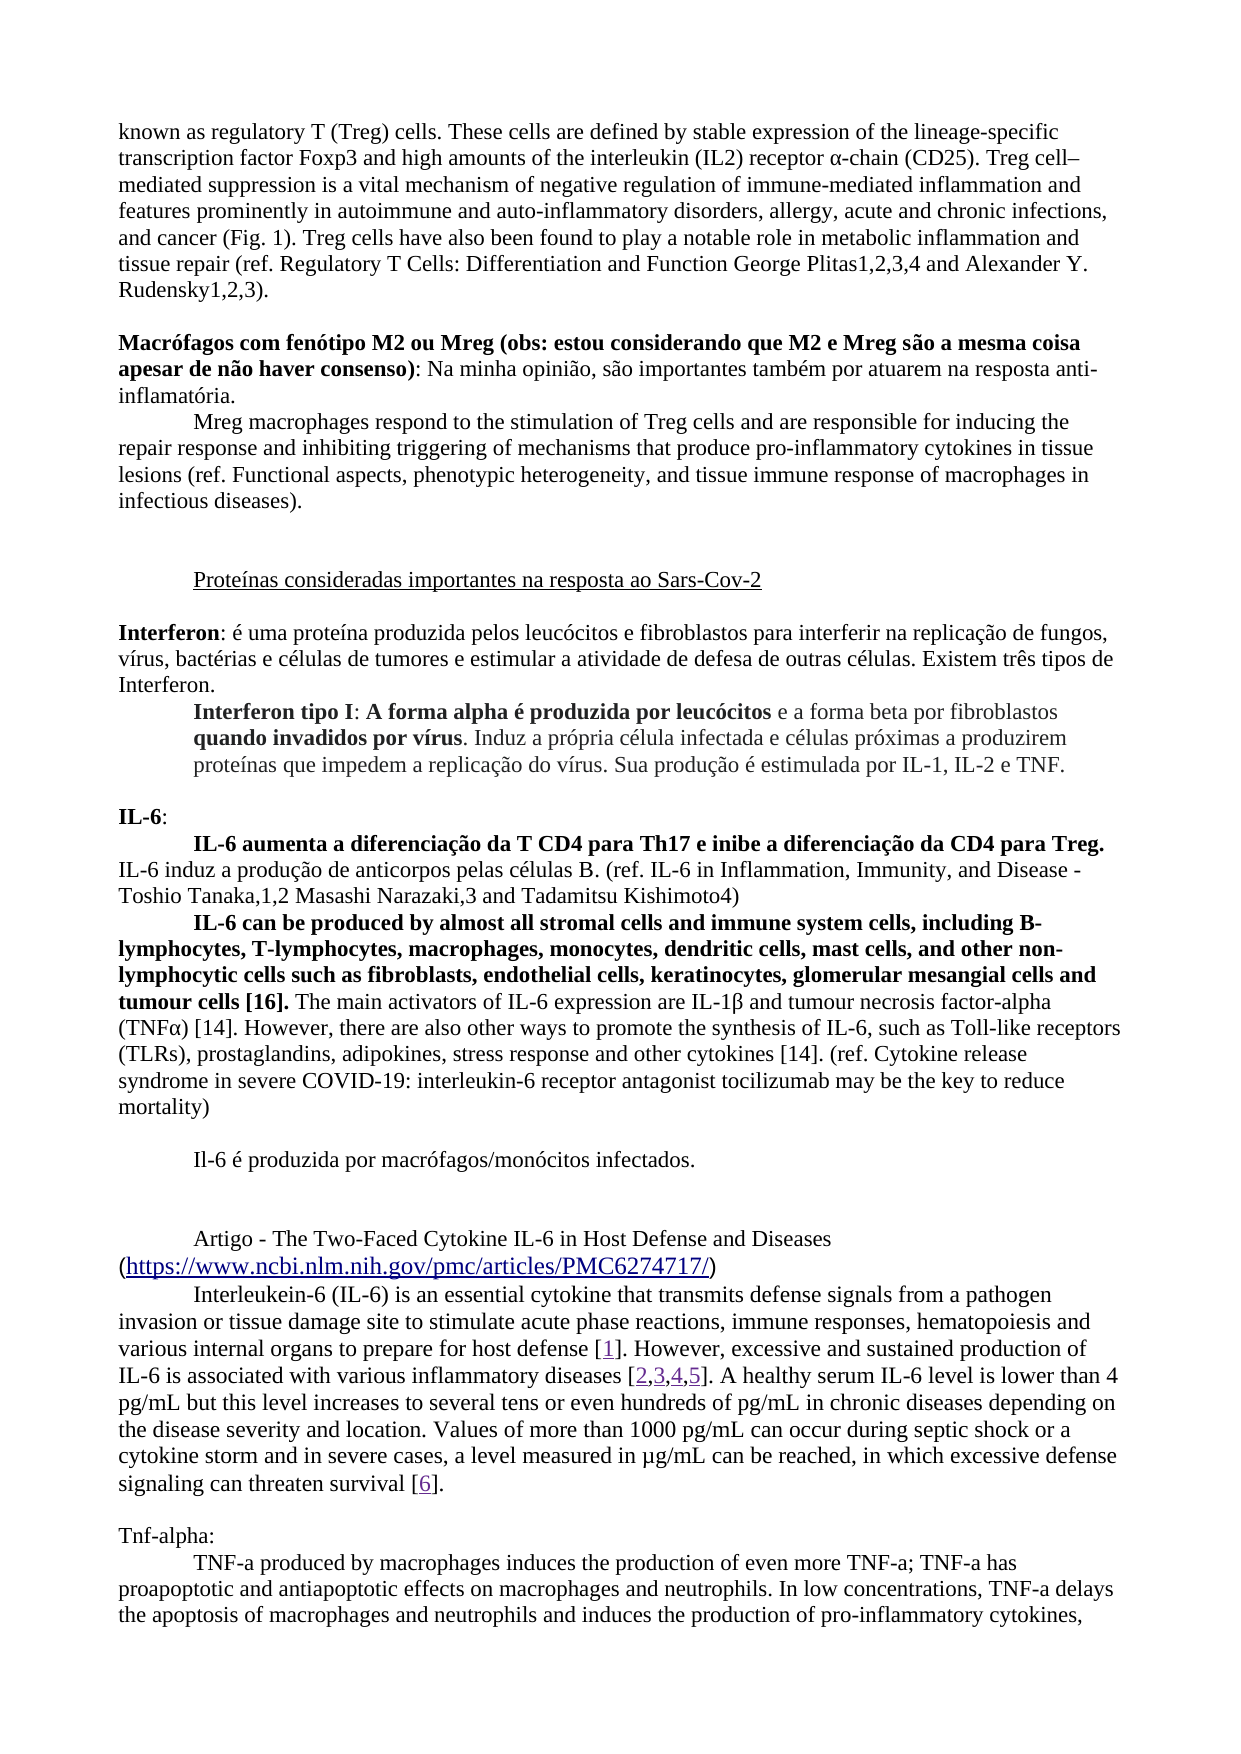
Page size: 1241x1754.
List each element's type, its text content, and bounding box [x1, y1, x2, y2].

text Il-6 é produzida por macrófagos/monócitos infectados. [118, 1146, 1122, 1172]
text Artigo - The Two-Faced Cytokine IL-6 in Host Defense and Diseases (https://www.ncbi.nlm.nih.gov/pmc/articles/PMC6274717/) [118, 1225, 1122, 1280]
text known as regulatory T (Treg) cells. These cells are defined by stable expression of the lineage-specific transcription factor Foxp3 and high amounts of the interleukin (IL2) receptor α-chain (CD25). Treg cell–mediated suppression is a vital mechanism of negative regulation of immune-mediated inflammation and features prominently in autoimmune and auto-inflammatory disorders, allergy, acute and chronic infections, and cancer (Fig. 1). Treg cells have also been found to play a notable role in metabolic inflammation and tissue repair (ref. Regulatory T Cells: Differentiation and Function George Plitas1,2,3,4 and Alexander Y. Rudensky1,2,3). [118, 118, 1122, 303]
list Interferon tipo I: A forma alpha é produzida por leucócitos e a forma beta por fibroblastos quando invadidos por vírus. Induz a própria célula infectada e células próximas a produzirem proteínas que impedem a replicação do vírus. Sua produção é estimulada por IL-1, IL-2 e TNF. [156, 698, 1122, 777]
text Macrófagos com fenótipo M2 ou Mreg (obs: estou considerando que M2 e Mreg são a mesma coisa apesar de não haver consenso): Na minha opinião, são importantes também por atuarem na resposta anti-inflamatória. [118, 329, 1122, 408]
text IL-6: [118, 803, 1122, 830]
text IL-6 can be produced by almost all stromal cells and immune system cells, including B-lymphocytes, T-lymphocytes, macrophages, monocytes, dendritic cells, mast cells, and other non-lymphocytic cells such as fibroblasts, endothelial cells, keratinocytes, glomerular mesangial cells and tumour cells [16]. The main activators of IL-6 expression are IL-1β and tumour necrosis factor-alpha (TNFα) [14]. However, there are also other ways to promote the synthesis of IL-6, such as Toll-like receptors (TLRs), prostaglandins, adipokines, stress response and other cytokines [14]. (ref. Cytokine release syndrome in severe COVID-19: interleukin-6 receptor antagonist tocilizumab may be the key to reduce mortality) [118, 909, 1122, 1119]
text TNF-a produced by macrophages induces the production of even more TNF-a; TNF-a has proapoptotic and antiapoptotic effects on macrophages and neutrophils. In low concentrations, TNF-a delays the apoptosis of macrophages and neutrophils and induces the production of pro-inflammatory cytokines, [118, 1549, 1122, 1628]
text Tnf-alpha: [118, 1522, 1122, 1549]
text Interleukein-6 (IL-6) is an essential cytokine that transmits defense signals from a pathogen invasion or tissue damage site to stimulate acute phase reactions, immune responses, hematopoiesis and various internal organs to prepare for host defense [1]. However, excessive and sustained production of IL-6 is associated with various inflammatory diseases [2,3,4,5]. A healthy serum IL-6 level is lower than 4 pg/mL but this level increases to several tens or even hundreds of pg/mL in chronic diseases depending on the disease severity and location. Values of more than 1000 pg/mL can occur during septic shock or a cytokine storm and in severe cases, a level measured in µg/mL can be reached, in which excessive defense signaling can threaten survival [6]. [118, 1280, 1122, 1496]
text IL-6 aumenta a diferenciação da T CD4 para Th17 e inibe a diferenciação da CD4 para Treg. IL-6 induz a produção de anticorpos pelas células B. (ref. IL-6 in Inflammation, Immunity, and Disease - Toshio Tanaka,1,2 Masashi Narazaki,3 and Tadamitsu Kishimoto4) [118, 830, 1122, 909]
text Mreg macrophages respond to the stimulation of Treg cells and are responsible for inducing the repair response and inhibiting triggering of mechanisms that produce pro-inflammatory cytokines in tissue lesions (ref. Functional aspects, phenotypic heterogeneity, and tissue immune response of macrophages in infectious diseases). [118, 408, 1122, 513]
text Interferon: é uma proteína produzida pelos leucócitos e fibroblastos para interferir na replicação de fungos, vírus, bactérias e células de tumores e estimular a atividade de defesa de outras células. Existem três tipos de Interferon. [118, 619, 1122, 698]
text Proteínas consideradas importantes na resposta ao Sars-Cov-2 [118, 566, 1122, 592]
